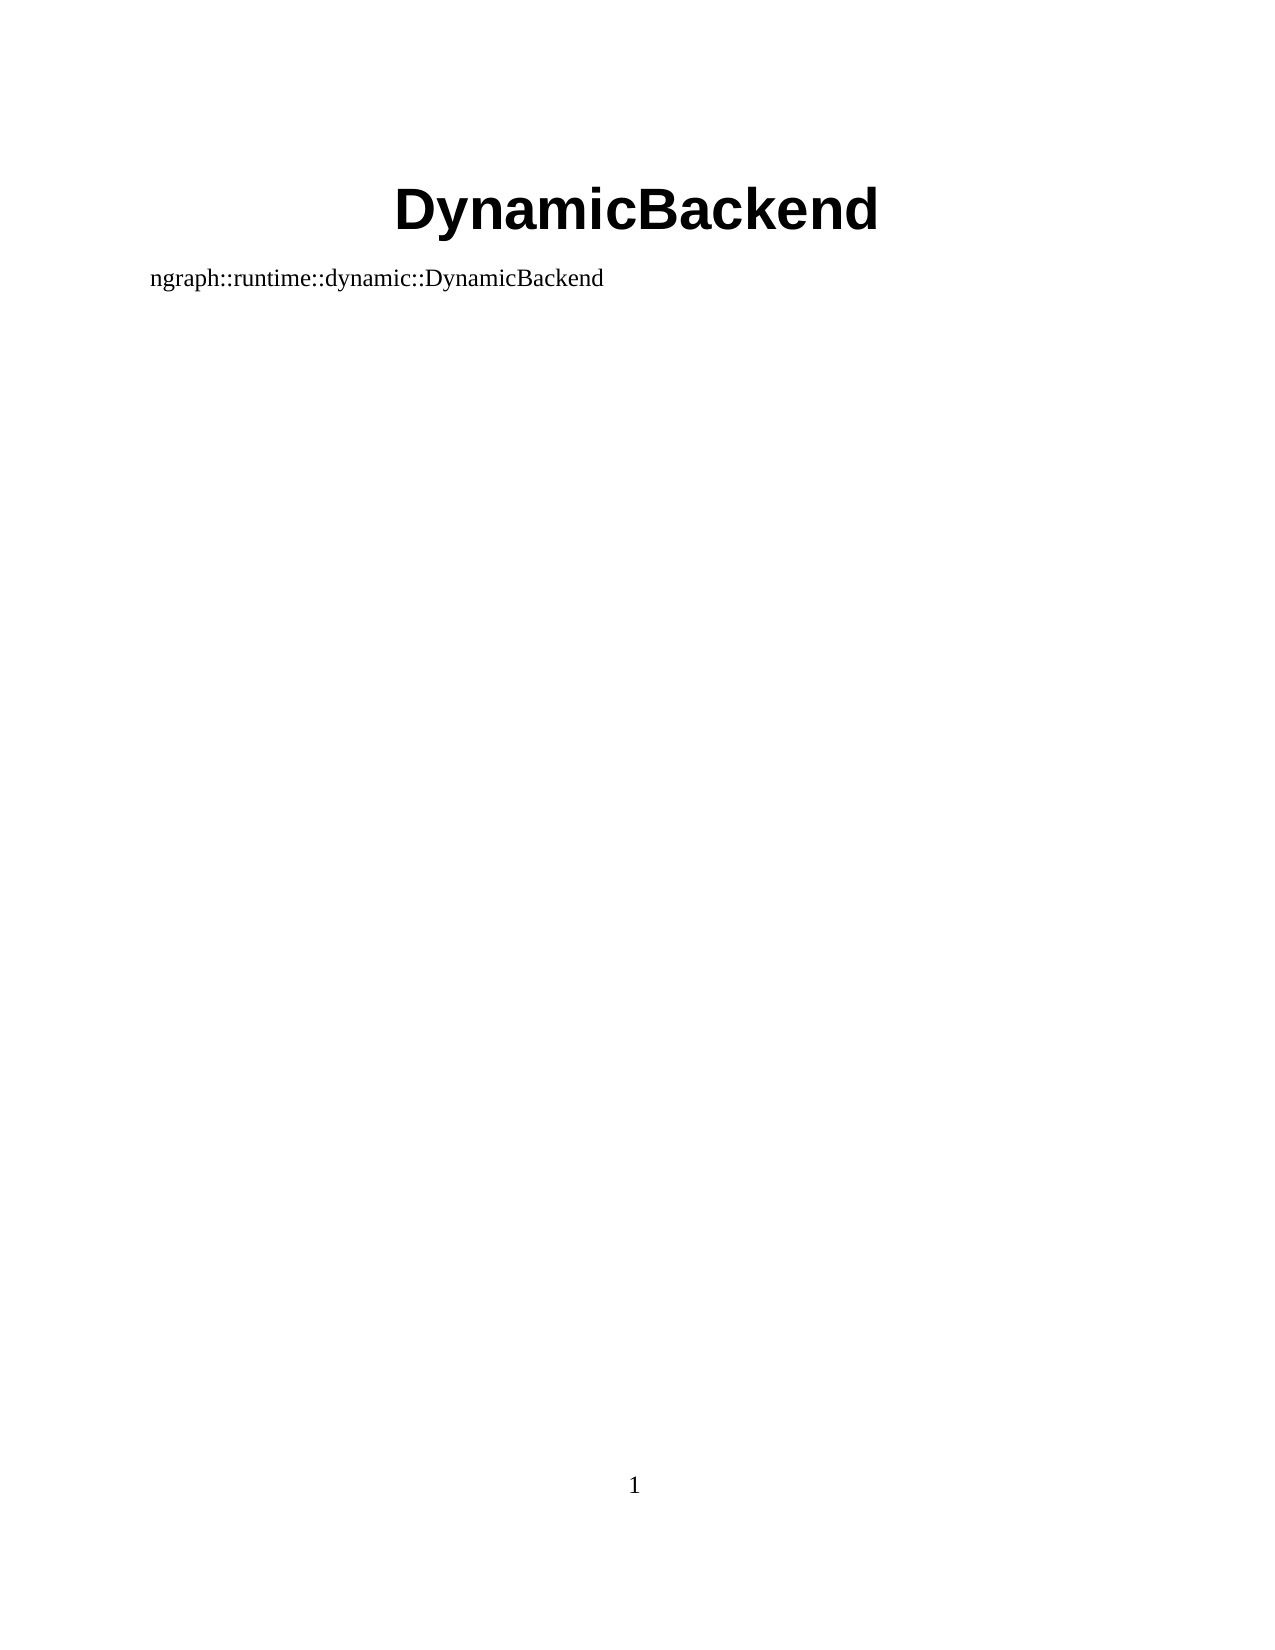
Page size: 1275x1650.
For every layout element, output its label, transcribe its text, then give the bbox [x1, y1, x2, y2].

title DynamicBackend [150, 175, 1125, 242]
text ngraph::runtime::dynamic::DynamicBackend [150, 263, 1125, 292]
